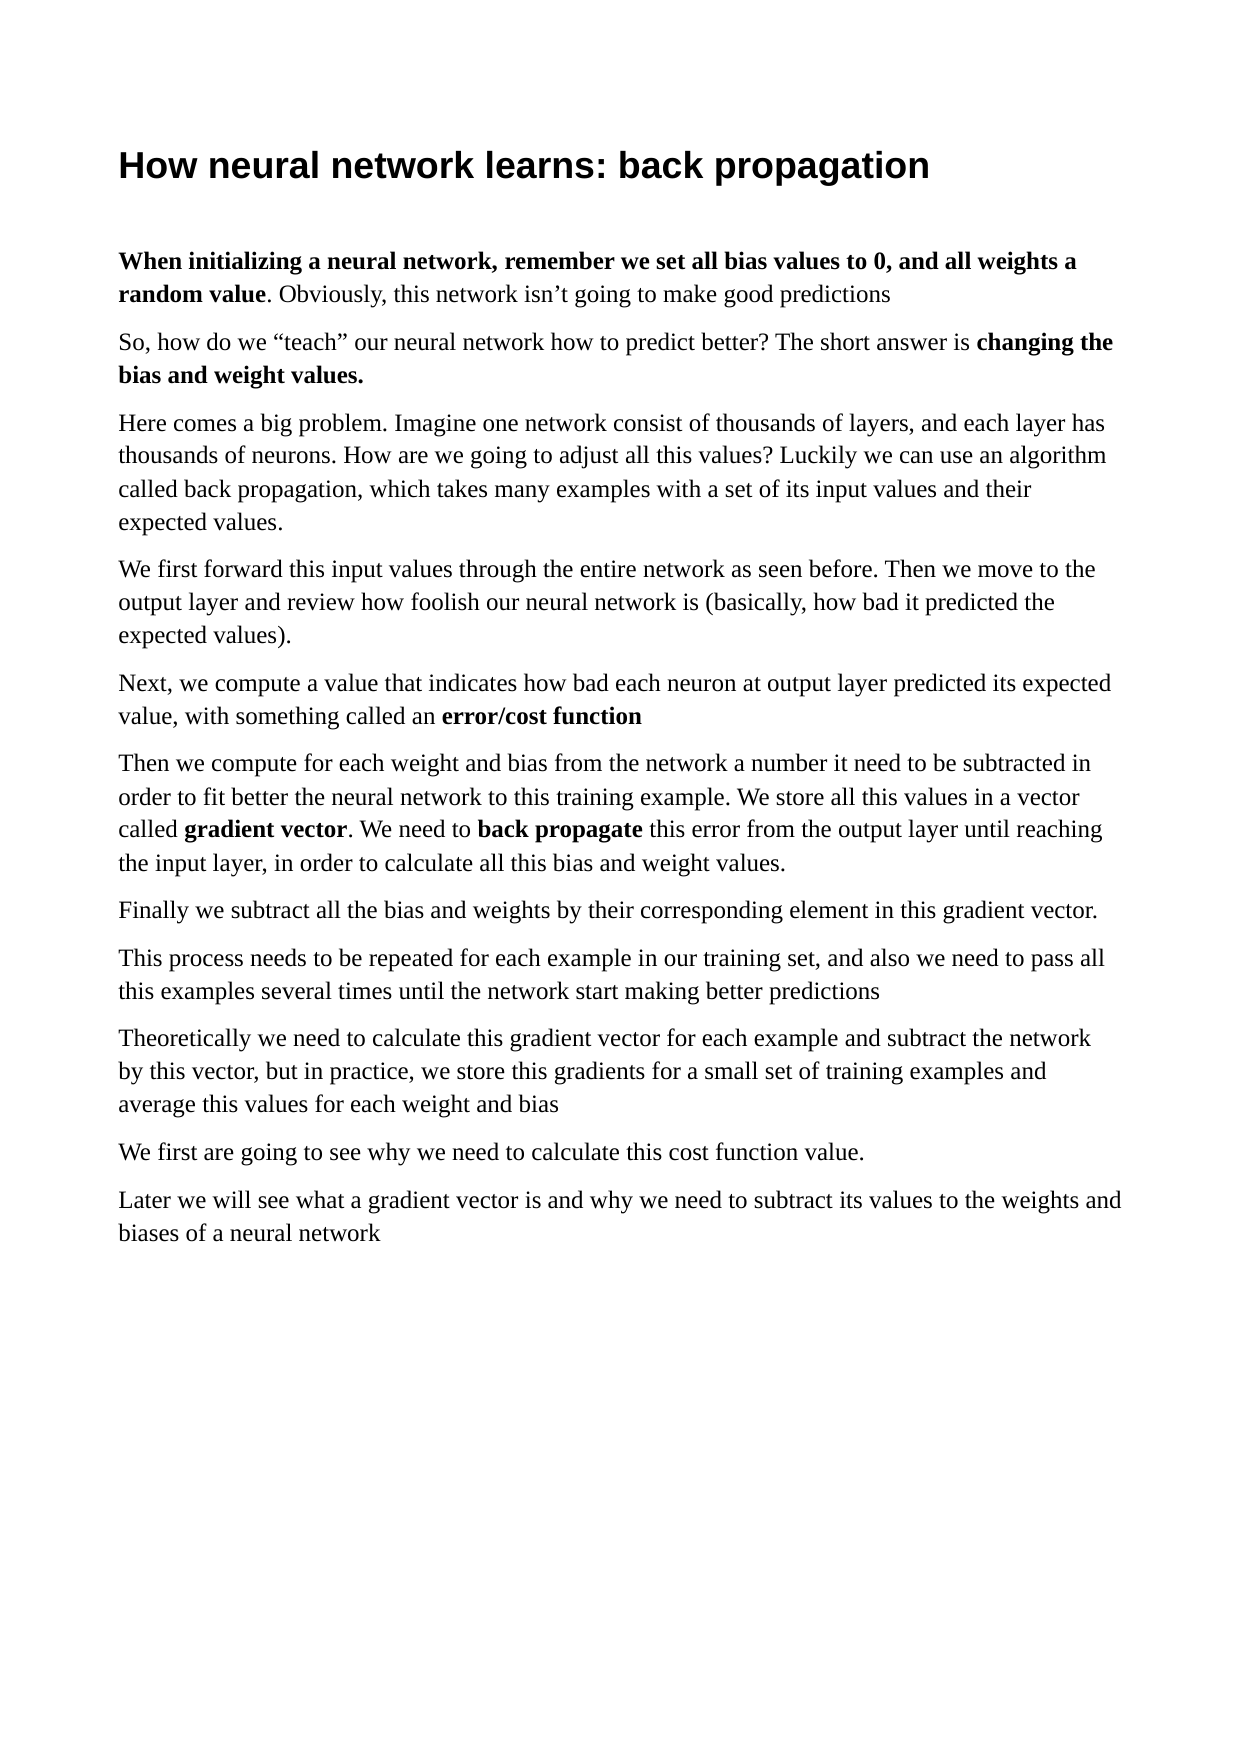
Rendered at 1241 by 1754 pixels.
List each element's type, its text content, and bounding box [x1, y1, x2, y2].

text Then we compute for each weight and bias from the network a number it need to be subtracted in order to fit better the neural network to this training example. We store all this values in a vector called gradient vector. We need to back propagate this error from the output layer until reaching the input layer, in order to calculate all this bias and weight values. [118, 748, 1122, 876]
text This process needs to be repeated for each example in our training set, and also we need to pass all this examples several times until the network start making better predictions [118, 943, 1122, 1004]
text Next, we compute a value that indicates how bad each neuron at output layer predicted its expected value, with something called an error/cost function [118, 668, 1122, 730]
text We first forward this input values through the entire network as seen before. Then we move to the output layer and review how foolish our neural network is (basically, how bad it predicted the expected values). [118, 554, 1122, 649]
text Here comes a big problem. Imagine one network consist of thousands of layers, and each layer has thousands of neurons. How are we going to adjust all this values? Luckily we can use an algorithm called back propagation, which takes many examples with a set of its input values and their expected values. [118, 408, 1122, 535]
text So, how do we “teach” our neural network how to predict better? The short answer is changing the bias and weight values. [118, 327, 1122, 389]
text When initializing a neural network, remember we set all bias values to 0, and all weights a random value. Obviously, this network isn’t going to make good predictions [118, 246, 1122, 308]
text Theoretically we need to calculate this gradient vector for each example and subtract the network by this vector, but in practice, we store this gradients for a small set of training examples and average this values for each weight and bias [118, 1023, 1122, 1118]
text Later we will see what a gradient vector is and why we need to subtract its values to the weights and biases of a neural network [118, 1185, 1122, 1246]
text Finally we subtract all the bias and weights by their corresponding element in this gradient vector. [118, 895, 1122, 924]
text We first are going to see why we need to calculate this cost function value. [118, 1137, 1122, 1166]
subtitle How neural network learns: back propagation [118, 143, 1122, 186]
